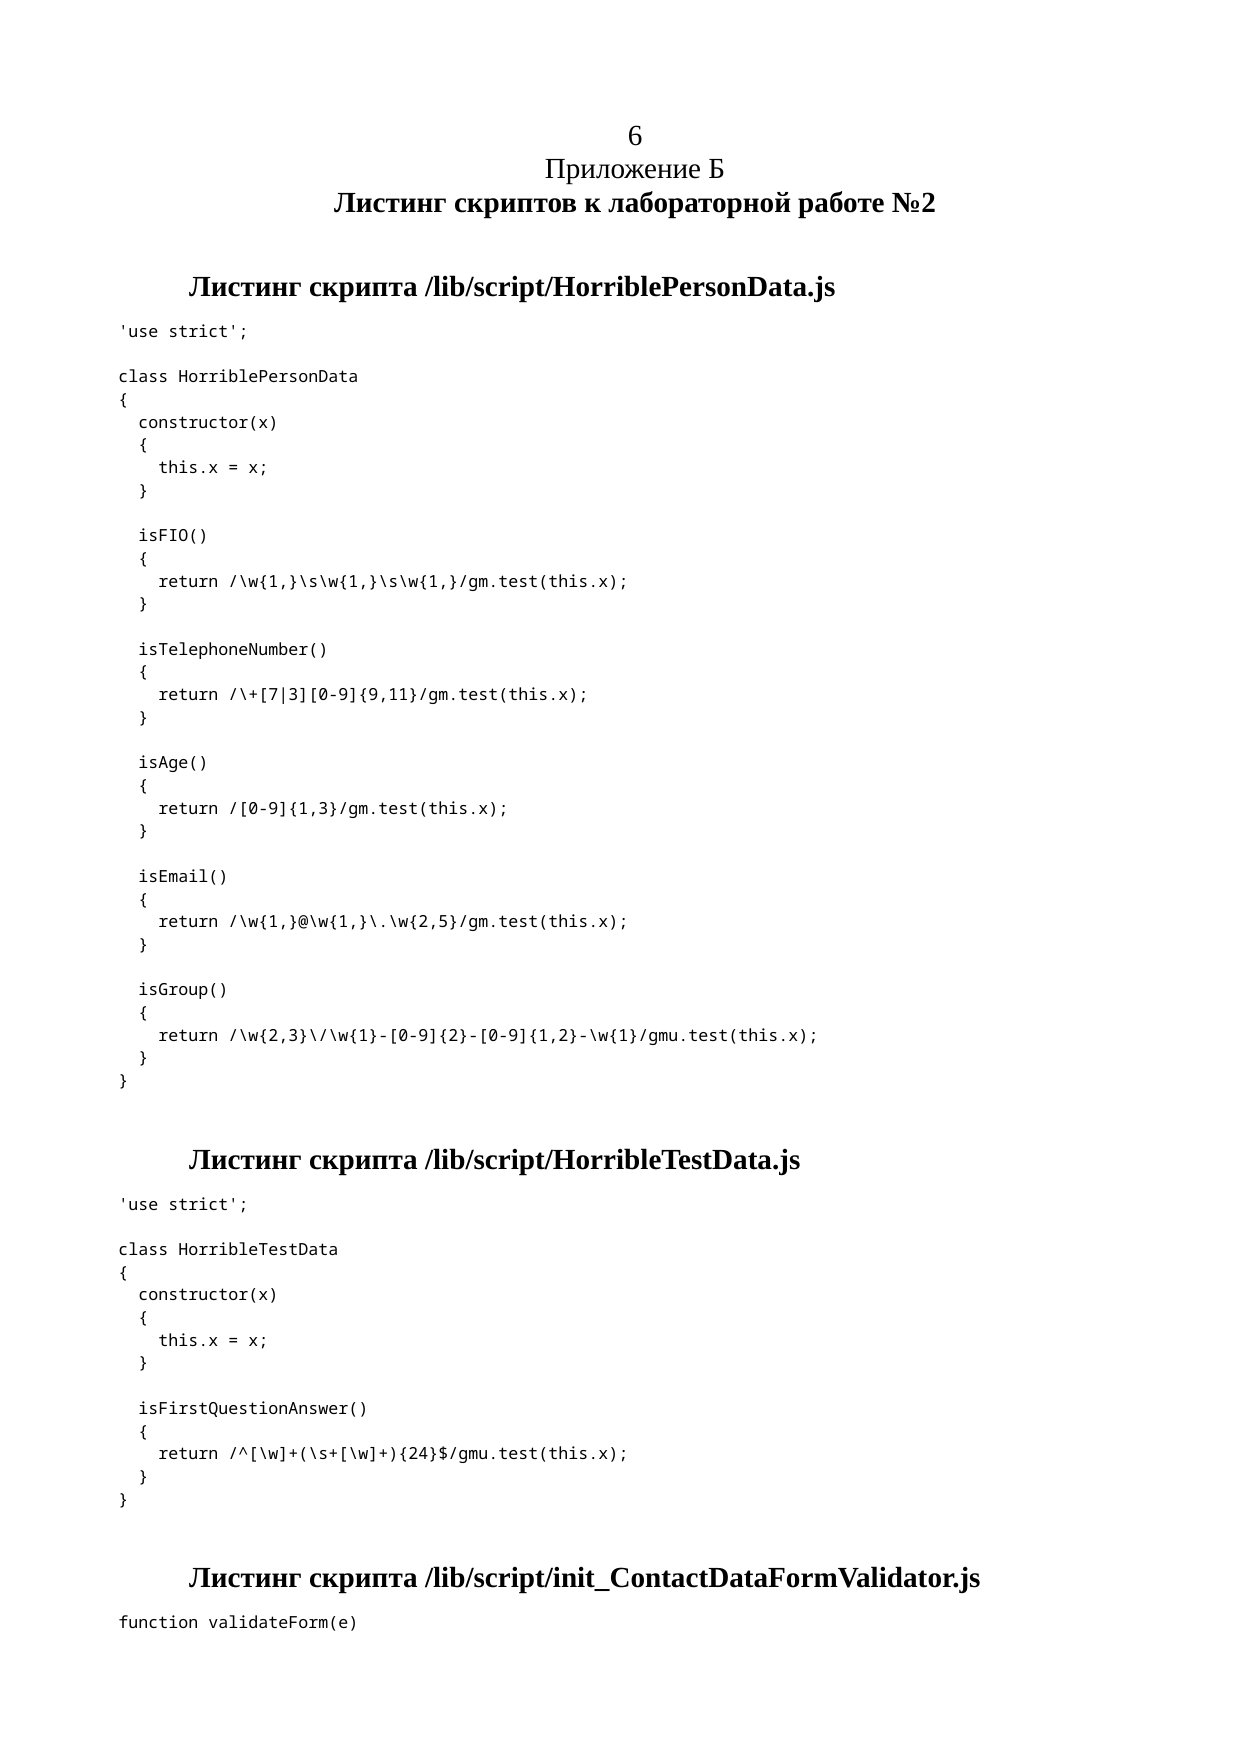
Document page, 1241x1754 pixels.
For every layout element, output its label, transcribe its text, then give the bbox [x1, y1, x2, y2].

text isFIO() [118, 524, 1152, 546]
text { [118, 1260, 1152, 1283]
subtitle Приложение Б [118, 152, 1152, 185]
text } [118, 1351, 1152, 1374]
text return /\w{2,3}\/\w{1}-[0-9]{2}-[0-9]{1,2}-\w{1}/gmu.test(this.x); [118, 1023, 1152, 1046]
text isTelephoneNumber() [118, 637, 1152, 660]
text } [118, 705, 1152, 728]
text return /\w{1,}\s\w{1,}\s\w{1,}/gm.test(this.x); [118, 569, 1152, 592]
text { [118, 887, 1152, 910]
text isGroup() [118, 978, 1152, 1001]
text { [118, 433, 1152, 456]
text constructor(x) [118, 410, 1152, 433]
text isFirstQuestionAnswer() [118, 1396, 1152, 1419]
text } [118, 932, 1152, 955]
text return /[0-9]{1,3}/gm.test(this.x); [118, 796, 1152, 819]
text } [118, 819, 1152, 842]
text } [118, 478, 1152, 501]
text } [118, 1046, 1152, 1069]
text this.x = x; [118, 456, 1152, 478]
text 'use strict'; [118, 1192, 1152, 1215]
text Листинг скрипта /lib/script/HorriblePersonData.js [118, 269, 1152, 303]
text constructor(x) [118, 1283, 1152, 1306]
text return /^[\w]+(\s+[\w]+){24}$/gmu.test(this.x); [118, 1442, 1152, 1464]
text return /\w{1,}@\w{1,}\.\w{2,5}/gm.test(this.x); [118, 910, 1152, 932]
text { [118, 1306, 1152, 1328]
text class HorriblePersonData [118, 365, 1152, 387]
text { [118, 660, 1152, 683]
text { [118, 387, 1152, 410]
text isEmail() [118, 864, 1152, 887]
text { [118, 773, 1152, 796]
text { [118, 1001, 1152, 1023]
text 'use strict'; [118, 319, 1152, 342]
text } [118, 592, 1152, 614]
text Листинг скрипта /lib/script/init_ContactDataFormValidator.js [118, 1560, 1152, 1594]
text class HorribleTestData [118, 1237, 1152, 1260]
text } [118, 1487, 1152, 1510]
text this.x = x; [118, 1328, 1152, 1351]
text } [118, 1464, 1152, 1487]
subtitle Листинг скриптов к лабораторной работе №2 [118, 185, 1152, 219]
text Листинг скрипта /lib/script/HorribleTestData.js [118, 1142, 1152, 1175]
text isAge() [118, 751, 1152, 773]
text function validateForm(e) [118, 1611, 1152, 1633]
text { [118, 1419, 1152, 1442]
text return /\+[7|3][0-9]{9,11}/gm.test(this.x); [118, 683, 1152, 705]
text } [118, 1069, 1152, 1091]
text { [118, 546, 1152, 569]
